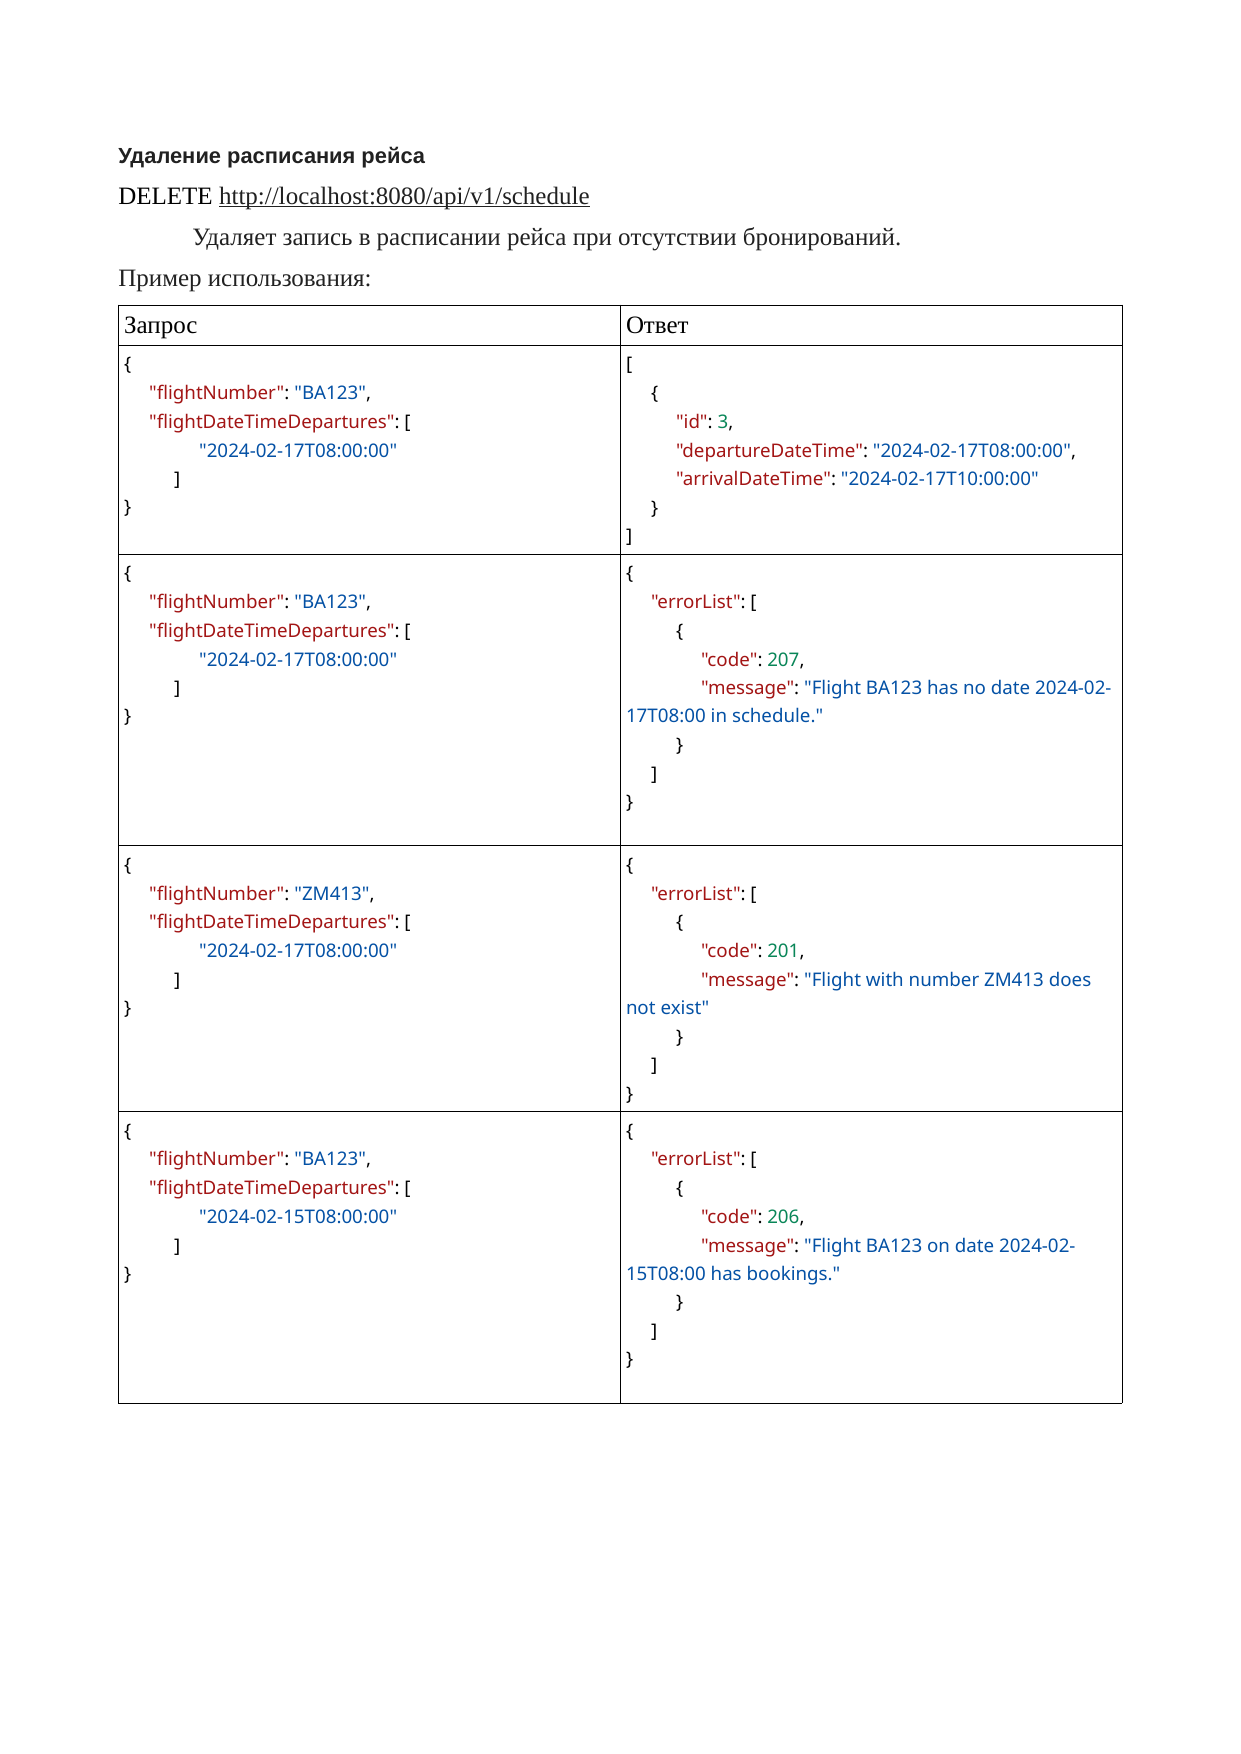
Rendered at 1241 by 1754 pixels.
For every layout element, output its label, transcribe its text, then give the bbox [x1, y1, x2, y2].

table_cell { "flightNumber": "ZM413", "flightDateTimeDepartures": [ "2024-02-17T08:00:00" ] } [119, 846, 620, 1111]
table_cell { "flightNumber": "BA123", "flightDateTimeDepartures": [ "2024-02-15T08:00:00" ] } [119, 1112, 620, 1402]
text Пример использования: [118, 263, 1122, 292]
table_cell [ { "id": 3, "departureDateTime": "2024-02-17T08:00:00", "arrivalDateTime": "2024-02-17T10:00:00" } ] [621, 346, 1122, 554]
table_cell { "errorList": [ { "code": 201, "message": "Flight with number ZM413 does not exist" } ] } [621, 846, 1122, 1111]
table_cell { "errorList": [ { "code": 206, "message": "Flight BA123 on date 2024-02-15T08:00 has bookings." } ] } [621, 1112, 1122, 1402]
table_header Запрос [119, 306, 620, 345]
table_cell { "errorList": [ { "code": 207, "message": "Flight BA123 has no date 2024-02-17T08:00 in schedule." } ] } [621, 555, 1122, 845]
table_header Ответ [621, 306, 1122, 345]
text DELETE http://localhost:8080/api/v1/schedule [118, 181, 1122, 209]
table_cell { "flightNumber": "BA123", "flightDateTimeDepartures": [ "2024-02-17T08:00:00" ] } [119, 346, 620, 554]
subtitle Удаление расписания рейса [118, 143, 1122, 168]
text Удаляет запись в расписании рейса при отсутствии бронирований. [118, 222, 1122, 251]
table_cell { "flightNumber": "BA123", "flightDateTimeDepartures": [ "2024-02-17T08:00:00" ] } [119, 555, 620, 845]
